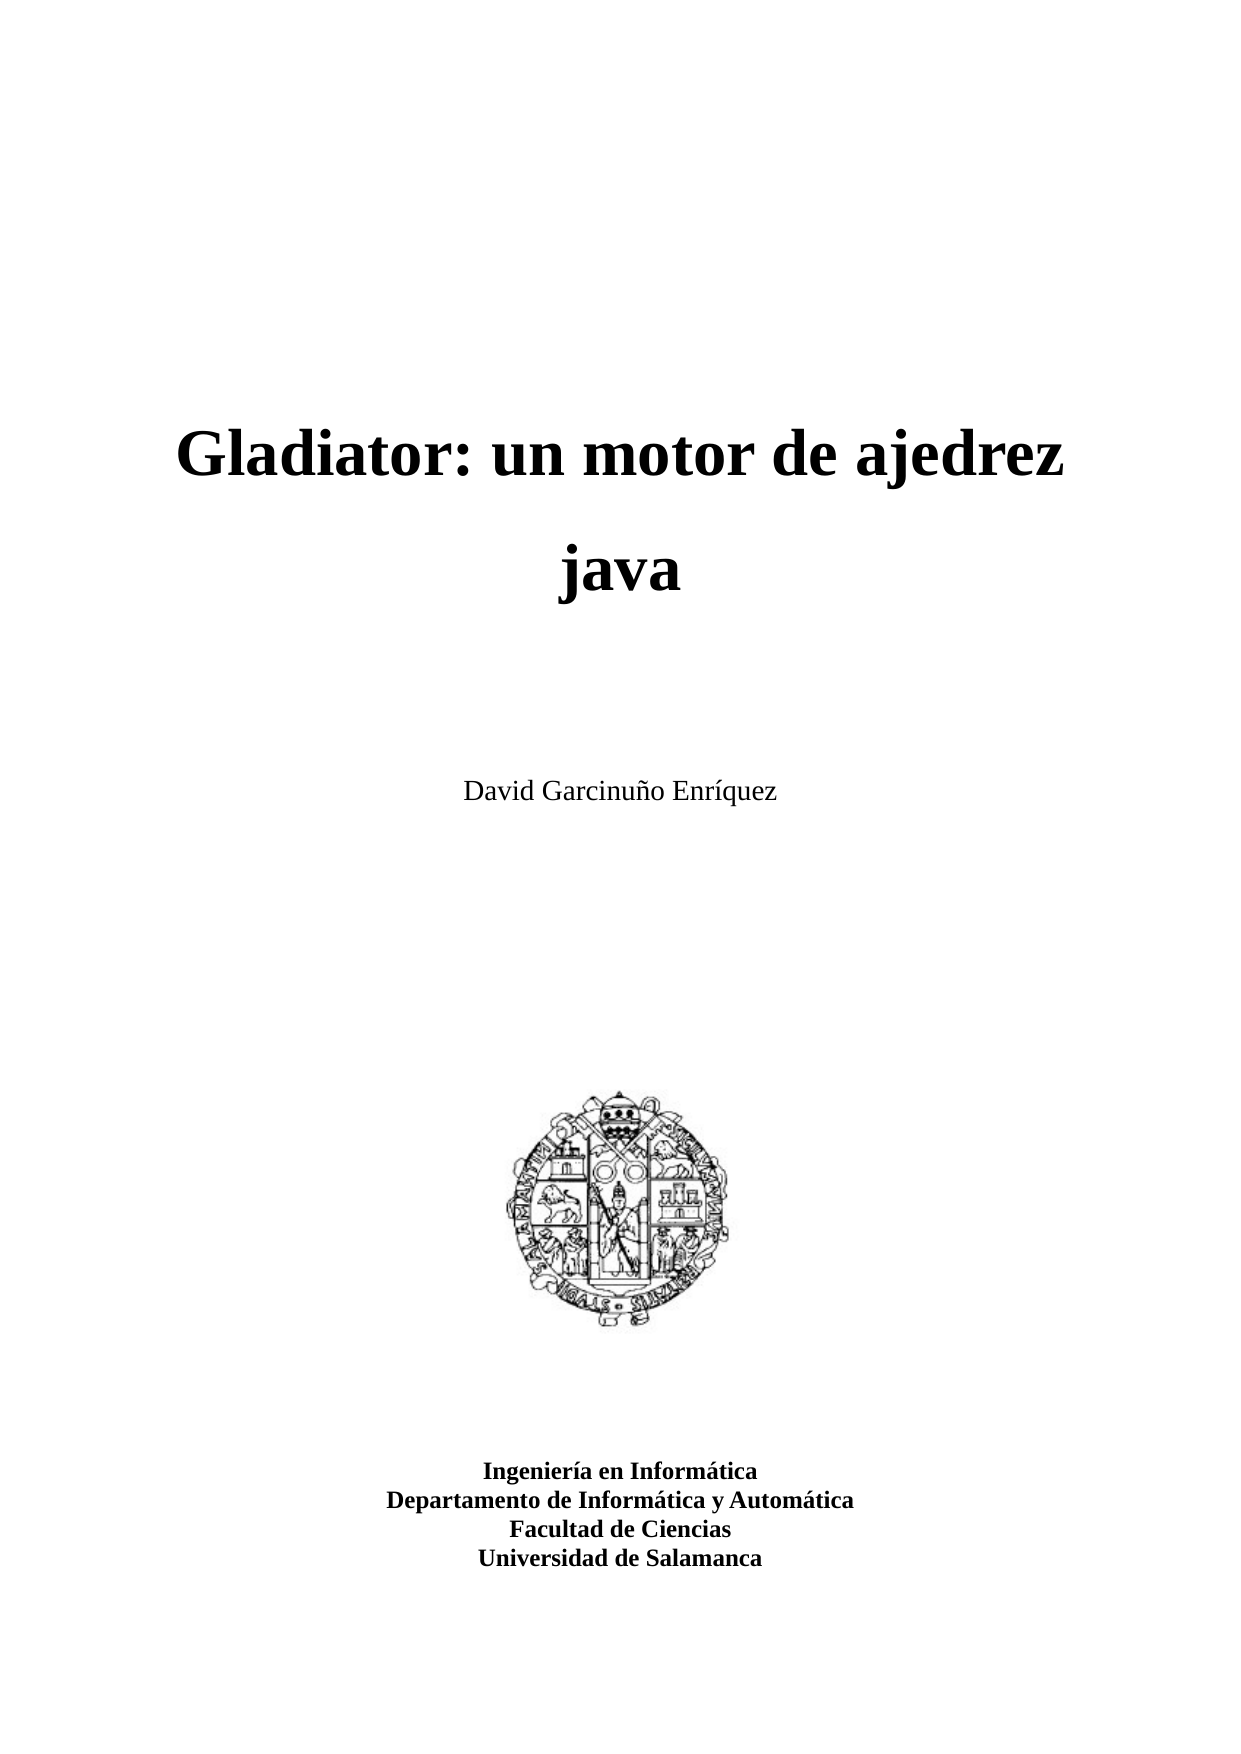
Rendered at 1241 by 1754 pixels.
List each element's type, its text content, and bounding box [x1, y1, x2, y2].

text Facultad de Ciencias [118, 1514, 1122, 1543]
text Universidad de Salamanca [118, 1543, 1122, 1571]
text Departamento de Informática y Automática [118, 1485, 1122, 1514]
text Ingeniería en Informática [118, 1456, 1122, 1485]
text Gladiator: un motor de ajedrez java [118, 413, 1122, 605]
picture [482, 1078, 758, 1344]
text David Garcinuño Enríquez [118, 773, 1122, 807]
